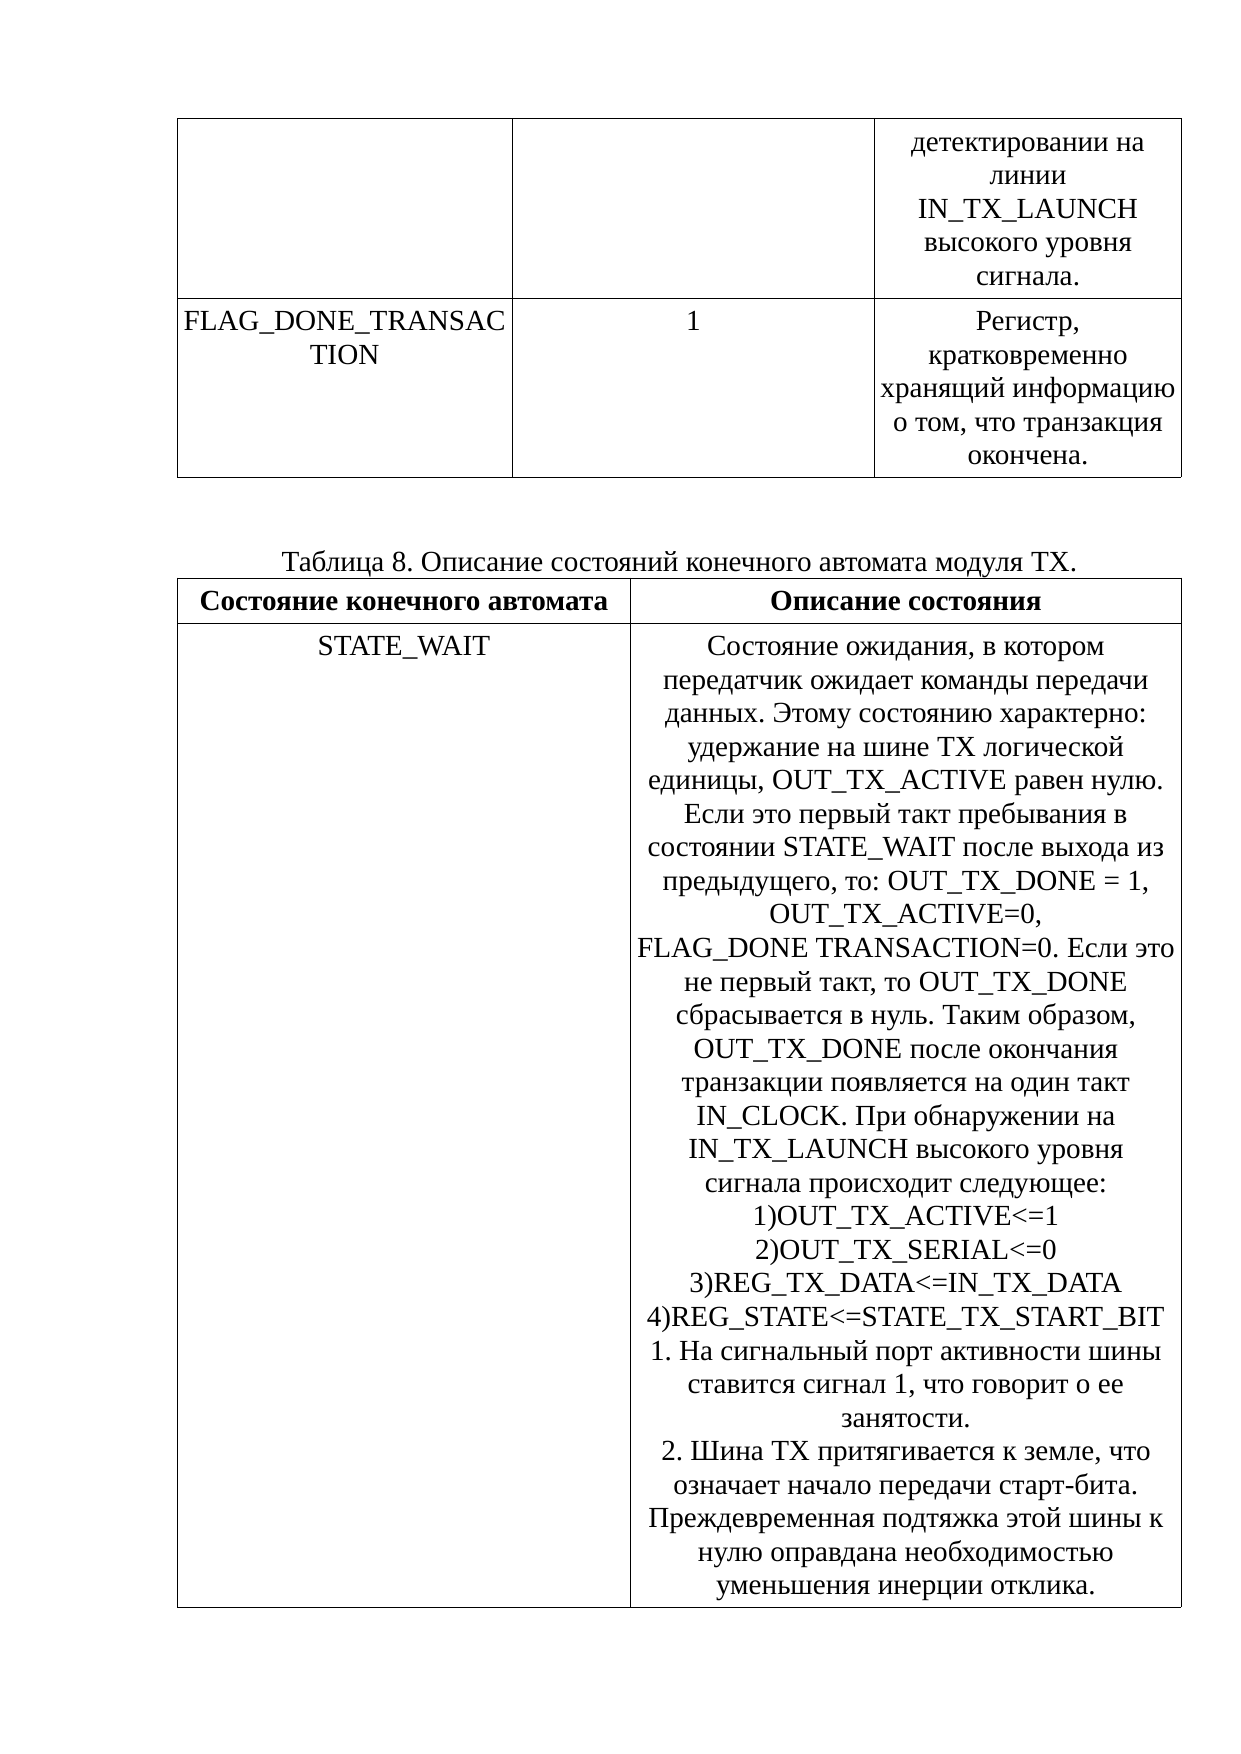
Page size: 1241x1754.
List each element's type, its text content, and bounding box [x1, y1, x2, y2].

table_cell FLAG_DONE_TRANSACTION [178, 299, 512, 477]
table_cell Регистр, кратковременно хранящий информацию о том, что транзакция окончена. [875, 299, 1181, 477]
table_cell [513, 119, 874, 297]
table_cell детектировании на линии IN_TX_LAUNCH высокого уровня сигнала. [875, 119, 1181, 297]
table_cell STATE_WAIT [178, 624, 630, 1607]
table_cell 1 [513, 299, 874, 477]
text Таблица 8. Описание состояний конечного автомата модуля TX. [177, 544, 1181, 577]
table_header Состояние конечного автомата [178, 579, 630, 622]
table_cell Состояние ожидания, в котором передатчик ожидает команды передачи данных. Этому состоянию характерно: удержание на шине TX логической единицы, OUT_TX_ACTIVE равен нулю. Если это первый такт пребывания в состоянии STATE_WAIT после выхода из предыдущего, то: OUT_TX_DONE = 1, OUT_TX_ACTIVE=0, FLAG_DONE TRANSACTION=0. Если это не первый такт, то OUT_TX_DONE сбрасывается в нуль. Таким образом, OUT_TX_DONE после окончания транзакции появляется на один такт IN_CLOCK. При обнаружении на IN_TX_LAUNCH высокого уровня сигнала происходит следующее: 1)OUT_TX_ACTIVE<=1 2)OUT_TX_SERIAL<=0 3)REG_TX_DATA<=IN_TX_DATA 4)REG_STATE<=STATE_TX_START_BIT 1. На сигнальный порт активности шины ставится сигнал 1, что говорит о ее занятости. 2. Шина TX притягивается к земле, что означает начало передачи старт-бита. Преждевременная подтяжка этой шины к нулю оправдана необходимостью уменьшения инерции отклика. [631, 624, 1181, 1607]
table_header Описание состояния [631, 579, 1181, 622]
table_cell [178, 119, 512, 297]
